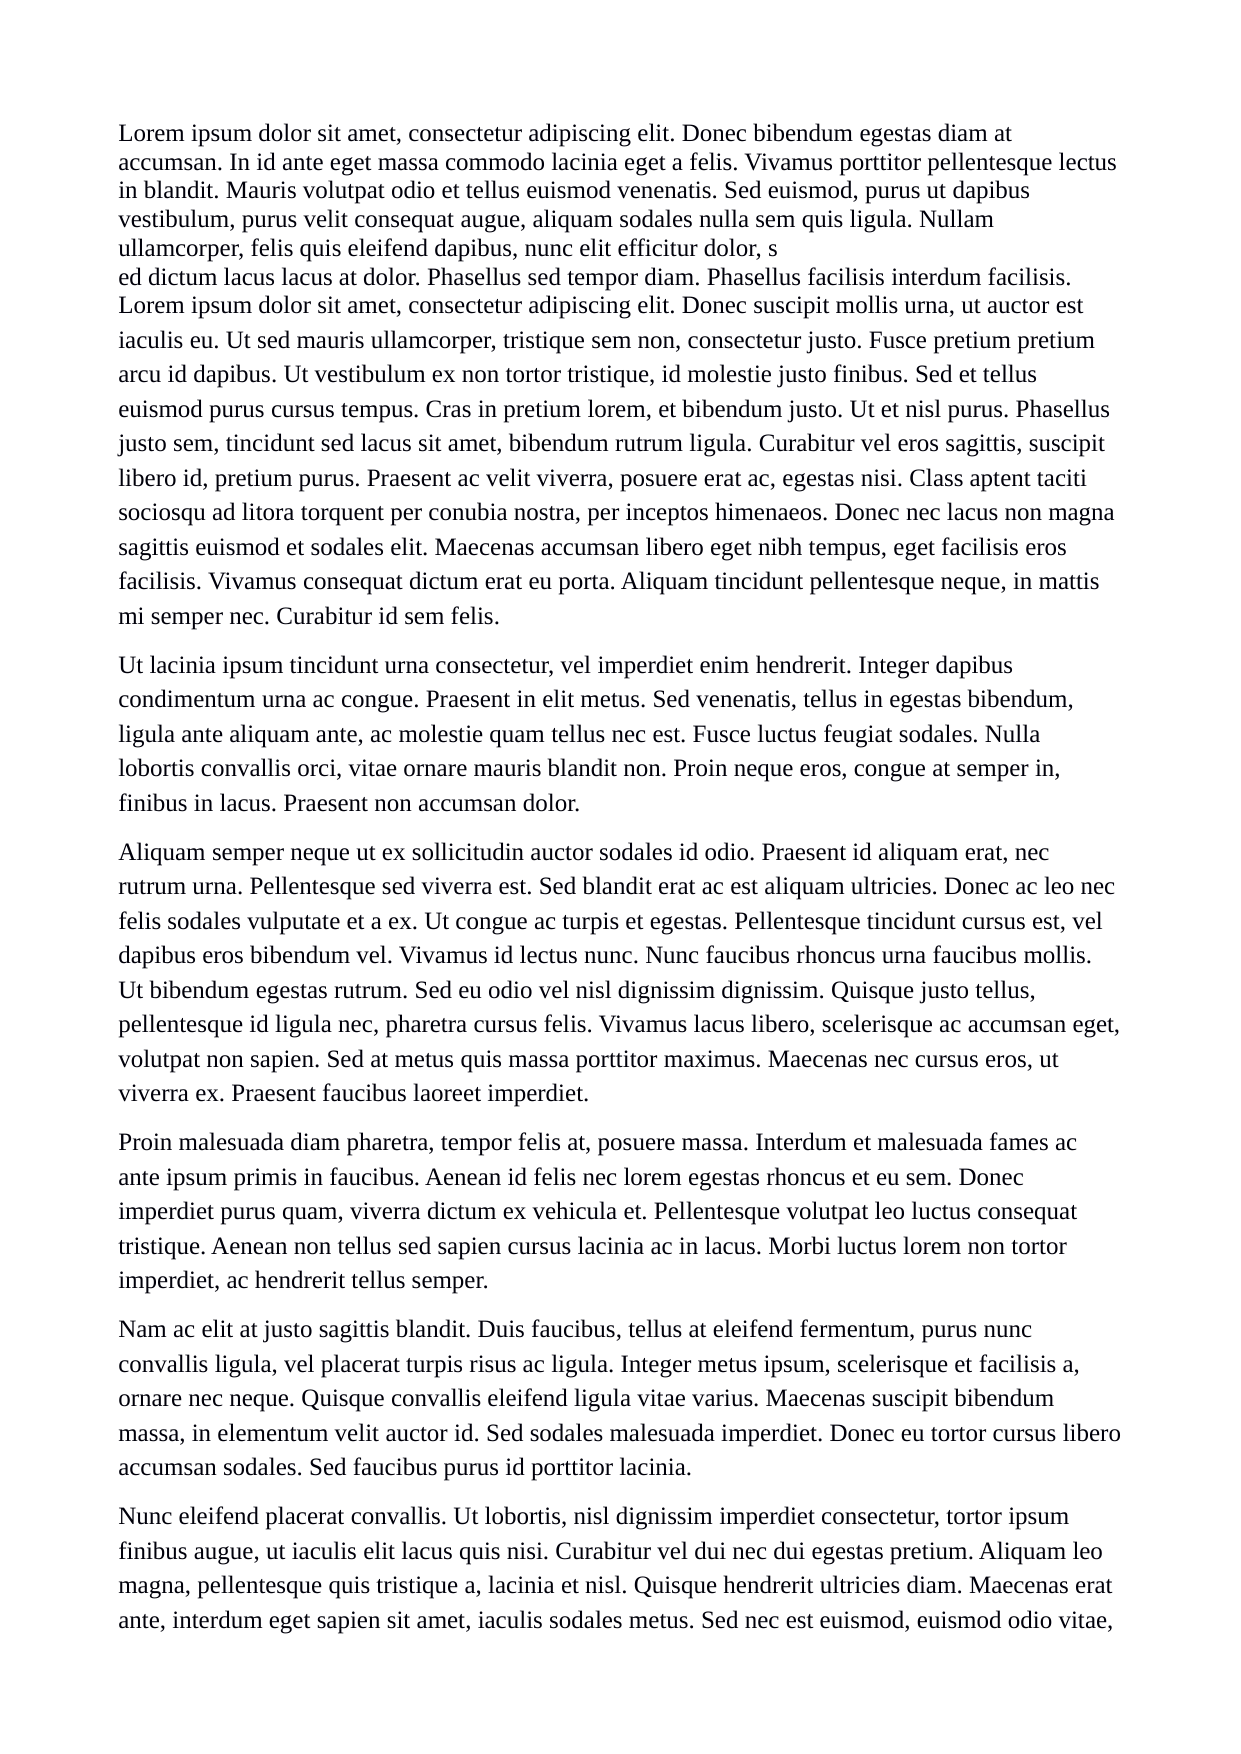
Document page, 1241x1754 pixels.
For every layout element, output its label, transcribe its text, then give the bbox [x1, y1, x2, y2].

text Aliquam semper neque ut ex sollicitudin auctor sodales id odio. Praesent id aliquam erat, nec rutrum urna. Pellentesque sed viverra est. Sed blandit erat ac est aliquam ultricies. Donec ac leo nec felis sodales vulputate et a ex. Ut congue ac turpis et egestas. Pellentesque tincidunt cursus est, vel dapibus eros bibendum vel. Vivamus id lectus nunc. Nunc faucibus rhoncus urna faucibus mollis. Ut bibendum egestas rutrum. Sed eu odio vel nisl dignissim dignissim. Quisque justo tellus, pellentesque id ligula nec, pharetra cursus felis. Vivamus lacus libero, scelerisque ac accumsan eget, volutpat non sapien. Sed at metus quis massa porttitor maximus. Maecenas nec cursus eros, ut viverra ex. Praesent faucibus laoreet imperdiet. [118, 837, 1122, 1107]
text Ut lacinia ipsum tincidunt urna consectetur, vel imperdiet enim hendrerit. Integer dapibus condimentum urna ac congue. Praesent in elit metus. Sed venenatis, tellus in egestas bibendum, ligula ante aliquam ante, ac molestie quam tellus nec est. Fusce luctus feugiat sodales. Nulla lobortis convallis orci, vitae ornare mauris blandit non. Proin neque eros, congue at semper in, finibus in lacus. Praesent non accumsan dolor. [118, 650, 1122, 817]
text ed dictum lacus lacus at dolor. Phasellus sed tempor diam. Phasellus facilisis interdum facilisis. [118, 262, 1122, 291]
text Lorem ipsum dolor sit amet, consectetur adipiscing elit. Donec bibendum egestas diam at accumsan. In id ante eget massa commodo lacinia eget a felis. Vivamus porttitor pellentesque lectus in blandit. Mauris volutpat odio et tellus euismod venenatis. Sed euismod, purus ut dapibus vestibulum, purus velit consequat augue, aliquam sodales nulla sem quis ligula. Nullam ullamcorper, felis quis eleifend dapibus, nunc elit efficitur dolor, s [118, 118, 1122, 262]
text Nam ac elit at justo sagittis blandit. Duis faucibus, tellus at eleifend fermentum, purus nunc convallis ligula, vel placerat turpis risus ac ligula. Integer metus ipsum, scelerisque et facilisis a, ornare nec neque. Quisque convallis eleifend ligula vitae varius. Maecenas suscipit bibendum massa, in elementum velit auctor id. Sed sodales malesuada imperdiet. Donec eu tortor cursus libero accumsan sodales. Sed faucibus purus id porttitor lacinia. [118, 1314, 1122, 1481]
text Lorem ipsum dolor sit amet, consectetur adipiscing elit. Donec suscipit mollis urna, ut auctor est iaculis eu. Ut sed mauris ullamcorper, tristique sem non, consectetur justo. Fusce pretium pretium arcu id dapibus. Ut vestibulum ex non tortor tristique, id molestie justo finibus. Sed et tellus euismod purus cursus tempus. Cras in pretium lorem, et bibendum justo. Ut et nisl purus. Phasellus justo sem, tincidunt sed lacus sit amet, bibendum rutrum ligula. Curabitur vel eros sagittis, suscipit libero id, pretium purus. Praesent ac velit viverra, posuere erat ac, egestas nisi. Class aptent taciti sociosqu ad litora torquent per conubia nostra, per inceptos himenaeos. Donec nec lacus non magna sagittis euismod et sodales elit. Maecenas accumsan libero eget nibh tempus, eget facilisis eros facilisis. Vivamus consequat dictum erat eu porta. Aliquam tincidunt pellentesque neque, in mattis mi semper nec. Curabitur id sem felis. [118, 291, 1122, 630]
text Nunc eleifend placerat convallis. Ut lobortis, nisl dignissim imperdiet consectetur, tortor ipsum finibus augue, ut iaculis elit lacus quis nisi. Curabitur vel dui nec dui egestas pretium. Aliquam leo magna, pellentesque quis tristique a, lacinia et nisl. Quisque hendrerit ultricies diam. Maecenas erat ante, interdum eget sapien sit amet, iaculis sodales metus. Sed nec est euismod, euismod odio vitae, [118, 1501, 1122, 1633]
text Proin malesuada diam pharetra, tempor felis at, posuere massa. Interdum et malesuada fames ac ante ipsum primis in faucibus. Aenean id felis nec lorem egestas rhoncus et eu sem. Donec imperdiet purus quam, viverra dictum ex vehicula et. Pellentesque volutpat leo luctus consequat tristique. Aenean non tellus sed sapien cursus lacinia ac in lacus. Morbi luctus lorem non tortor imperdiet, ac hendrerit tellus semper. [118, 1127, 1122, 1294]
